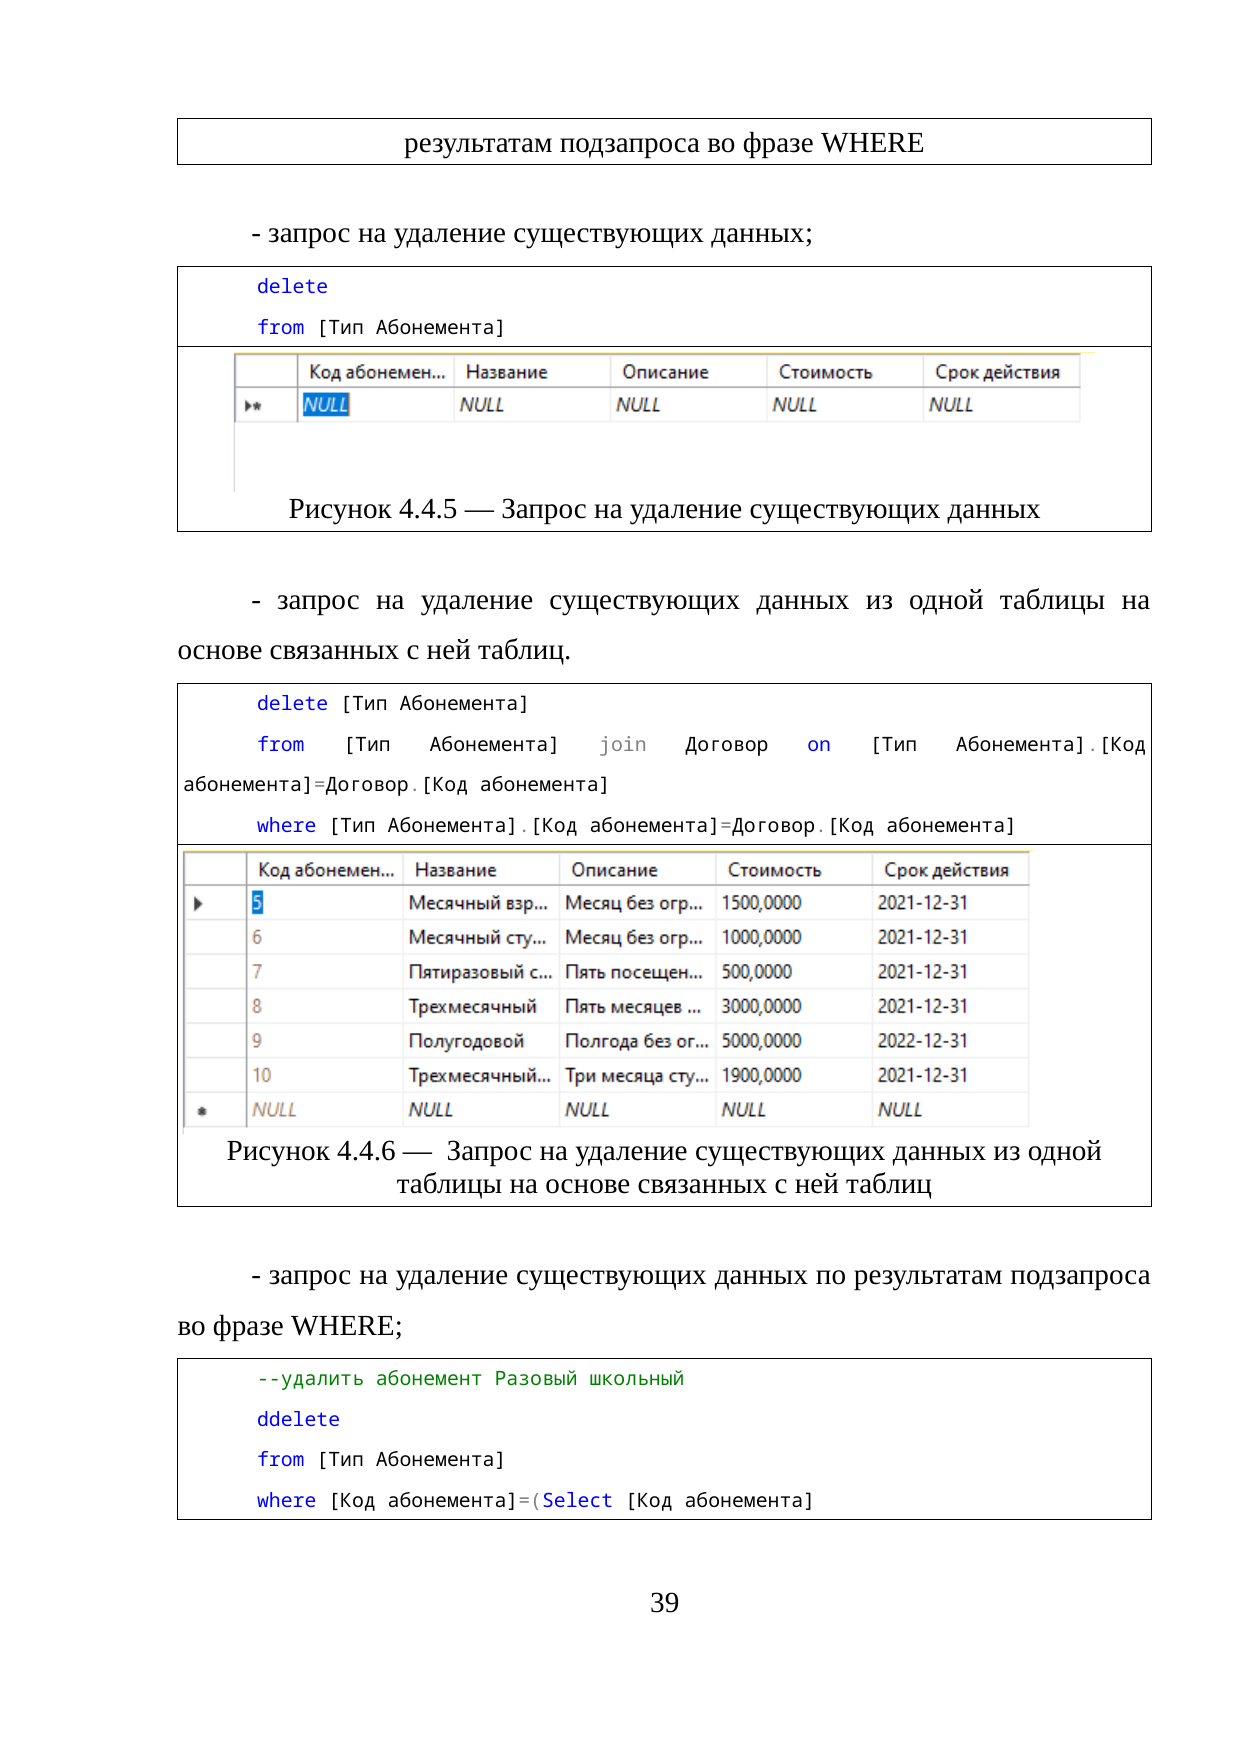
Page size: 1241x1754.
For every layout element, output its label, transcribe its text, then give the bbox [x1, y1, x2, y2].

table_cell Рисунок 4.4.6 — Запрос на удаление существующих данных из одной таблицы на основе связанных с ней таблиц [178, 845, 1151, 1206]
table_header delete from [Тип Абонемента] [178, 267, 1151, 346]
table_header --удалить абонемент Разовый школьный ddelete from [Тип Абонемента] where [Код абонемента]=(Select [Код абонемента] [178, 1359, 1151, 1519]
text - запрос на удаление существующих данных по результатам подзапроса во фразе WHERE; [177, 1257, 1152, 1341]
table_cell Рисунок 4.4.5 — Запрос на удаление существующих данных [178, 347, 1151, 531]
table_cell результатам подзапроса во фразе WHERE [178, 119, 1151, 164]
text - запрос на удаление существующих данных из одной таблицы на основе связанных с ней таблиц. [177, 582, 1152, 666]
table_header delete [Тип Абонемента] from [Тип Абонемента] join Договор on [Тип Абонемента].[Код абонемента]=Договор.[Код абонемента] where [Тип Абонемента].[Код абонемента]=Договор.[Код абонемента] [178, 684, 1151, 843]
picture [182, 850, 1033, 1134]
picture [233, 352, 1095, 492]
text - запрос на удаление существующих данных; [177, 216, 1152, 249]
